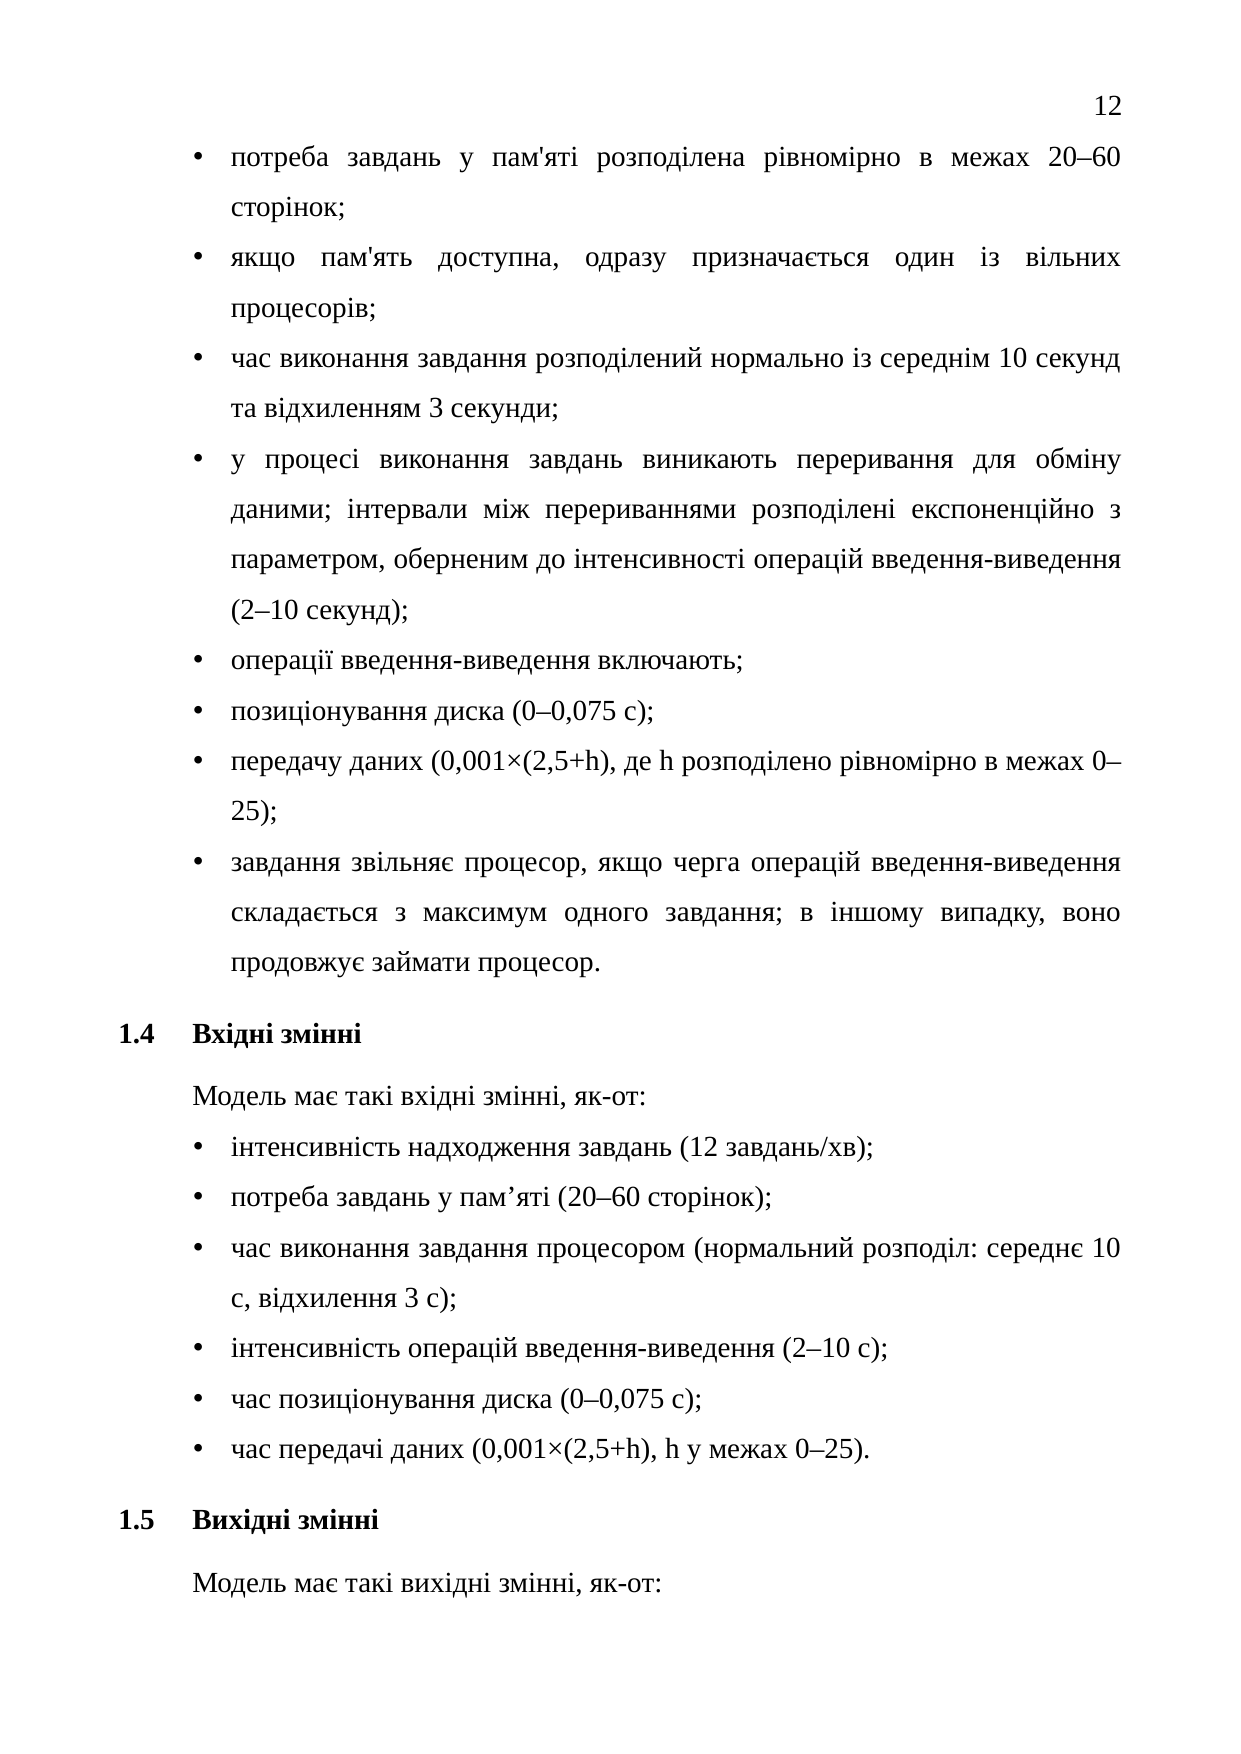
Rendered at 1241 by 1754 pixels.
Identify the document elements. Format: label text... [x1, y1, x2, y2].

list час передачі даних (0,001×(2,5+h), h у межах 0–25). [193, 1431, 1122, 1465]
list інтенсивність надходження завдань (12 завдань/хв); [193, 1129, 1122, 1162]
list у процесі виконання завдань виникають переривання для обміну даними; інтервали між перериваннями розподілені експоненційно з параметром, оберненим до інтенсивності операцій введення-виведення (2–10 секунд); [193, 441, 1122, 626]
list потреба завдань у пам’яті (20–60 сторінок); [193, 1179, 1122, 1213]
text Модель має такі вихідні змінні, як-от: [118, 1565, 1122, 1599]
subtitle Вхідні змінні [118, 1016, 1122, 1049]
list якщо пам'ять доступна, одразу призначається один із вільних процесорів; [193, 239, 1122, 323]
list завдання звільняє процесор, якщо черга операцій введення-виведення складається з максимум одного завдання; в іншому випадку, воно продовжує займати процесор. [193, 844, 1122, 978]
list передачу даних (0,001×(2,5+h), де h розподілено рівномірно в межах 0–25); [193, 743, 1122, 827]
list інтенсивність операцій введення-виведення (2–10 с); [193, 1330, 1122, 1364]
list операції введення-виведення включають; [193, 642, 1122, 676]
list час виконання завдання розподілений нормально із середнім 10 секунд та відхиленням 3 секунди; [193, 340, 1122, 424]
list позиціонування диска (0–0,075 с); [193, 693, 1122, 726]
list час позиціонування диска (0–0,075 с); [193, 1381, 1122, 1414]
subtitle Вихідні змінні [118, 1502, 1122, 1536]
list час виконання завдання процесором (нормальний розподіл: середнє 10 с, відхилення 3 с); [193, 1230, 1122, 1314]
text Модель має такі вхідні змінні, як-от: [118, 1078, 1122, 1112]
list потреба завдань у пам'яті розподілена рівномірно в межах 20–60 сторінок; [193, 139, 1122, 223]
